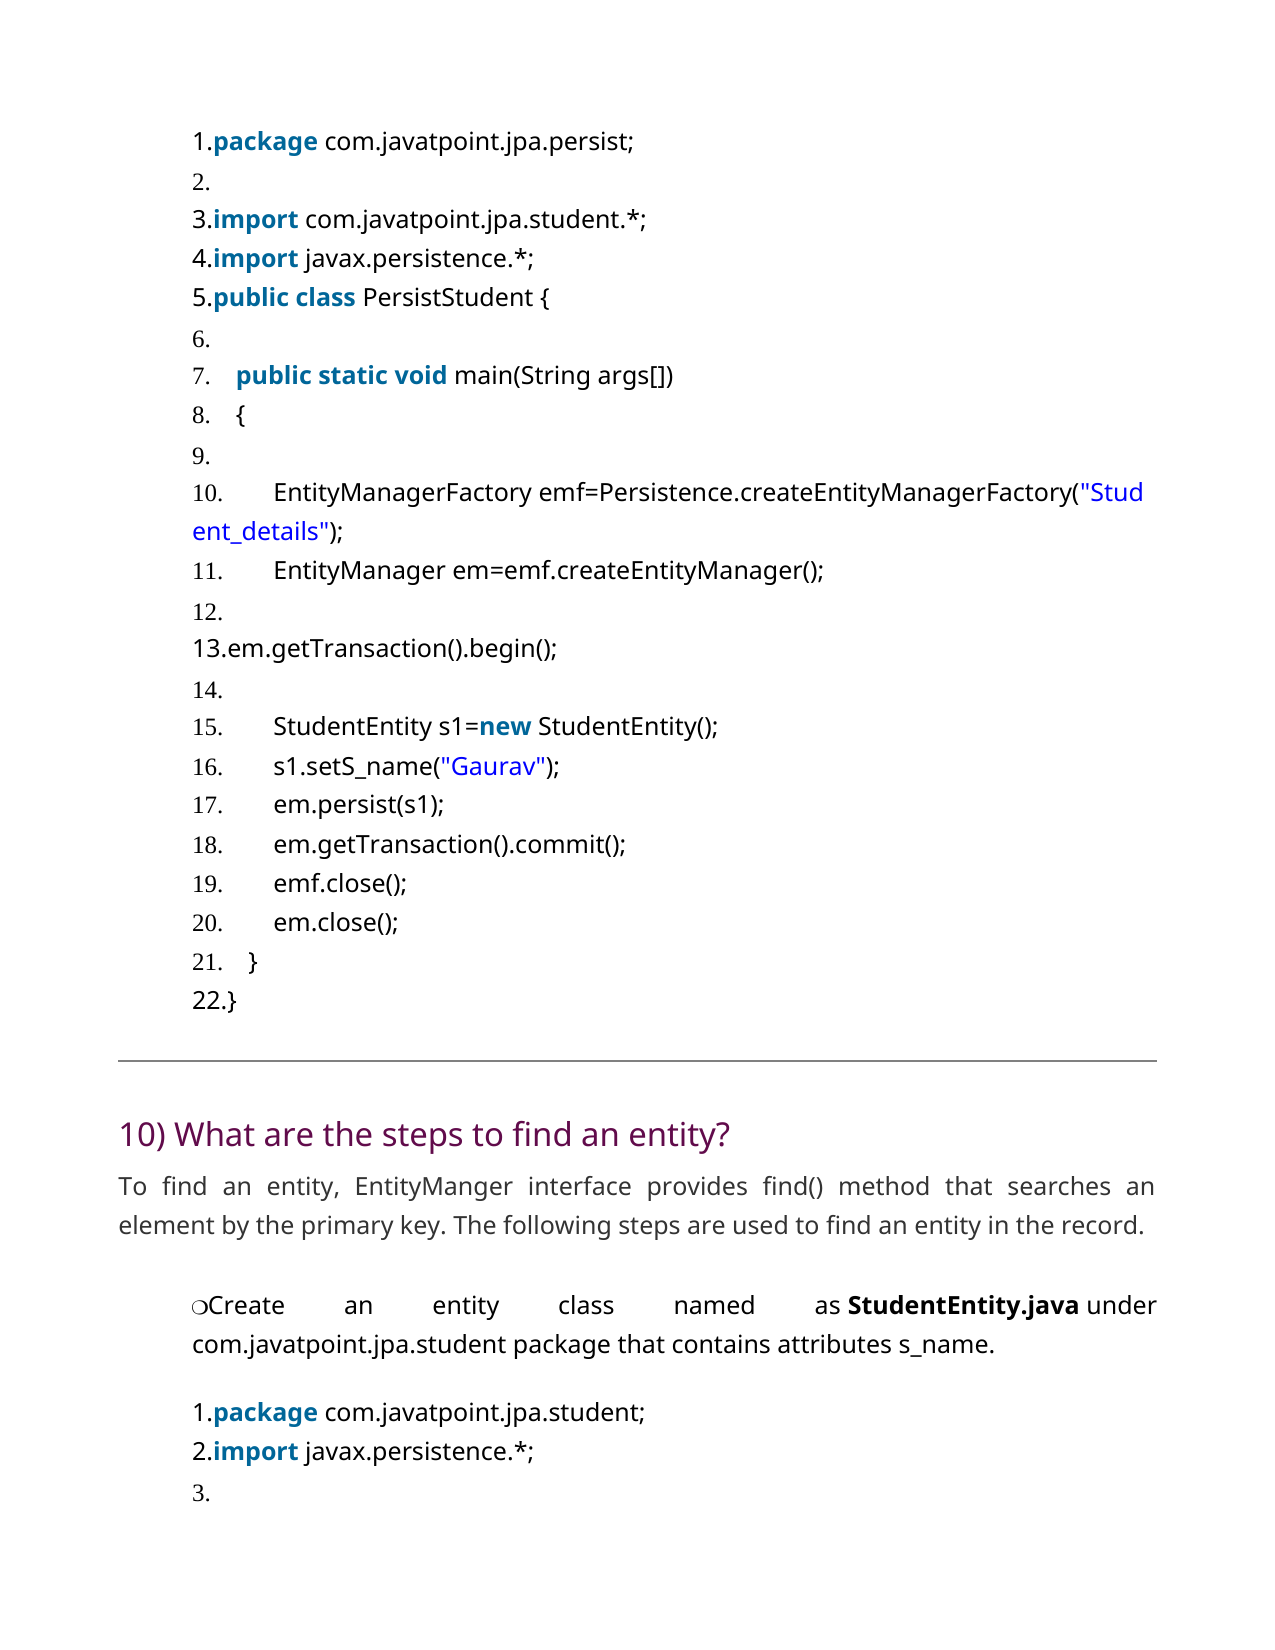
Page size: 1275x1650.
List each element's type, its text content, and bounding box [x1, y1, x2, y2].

list import com.javatpoint.jpa.student.*; [118, 196, 1157, 235]
list } [118, 938, 1157, 977]
list import javax.persistence.*; [118, 235, 1157, 274]
list em.getTransaction().commit(); [118, 821, 1157, 860]
list StudentEntity s1=new StudentEntity(); [118, 704, 1157, 743]
list { [118, 392, 1157, 431]
list Create an entity class named as StudentEntity.java under com.javatpoint.jpa.student package that contains attributes s_name. [118, 1282, 1157, 1361]
list package com.javatpoint.jpa.student; [118, 1390, 1157, 1429]
list em.close(); [118, 899, 1157, 938]
list s1.setS_name("Gaurav"); [118, 743, 1157, 782]
list EntityManagerFactory emf=Persistence.createEntityManagerFactory("Student_details"); [118, 470, 1157, 548]
list em.persist(s1); [118, 782, 1157, 821]
list emf.close(); [118, 860, 1157, 899]
subtitle 10) What are the steps to find an entity? [118, 1111, 1157, 1156]
list public static void main(String args[]) [118, 352, 1157, 392]
list import javax.persistence.*; [118, 1429, 1157, 1468]
text To find an entity, EntityManger interface provides find() method that searches an element by the primary key. The following steps are used to find an entity in the record. [118, 1168, 1157, 1242]
list package com.javatpoint.jpa.persist; [118, 118, 1157, 157]
list em.getTransaction().begin(); [118, 626, 1157, 665]
list } [118, 977, 1157, 1017]
list EntityManager em=emf.createEntityManager(); [118, 548, 1157, 587]
list public class PersistStudent { [118, 274, 1157, 313]
